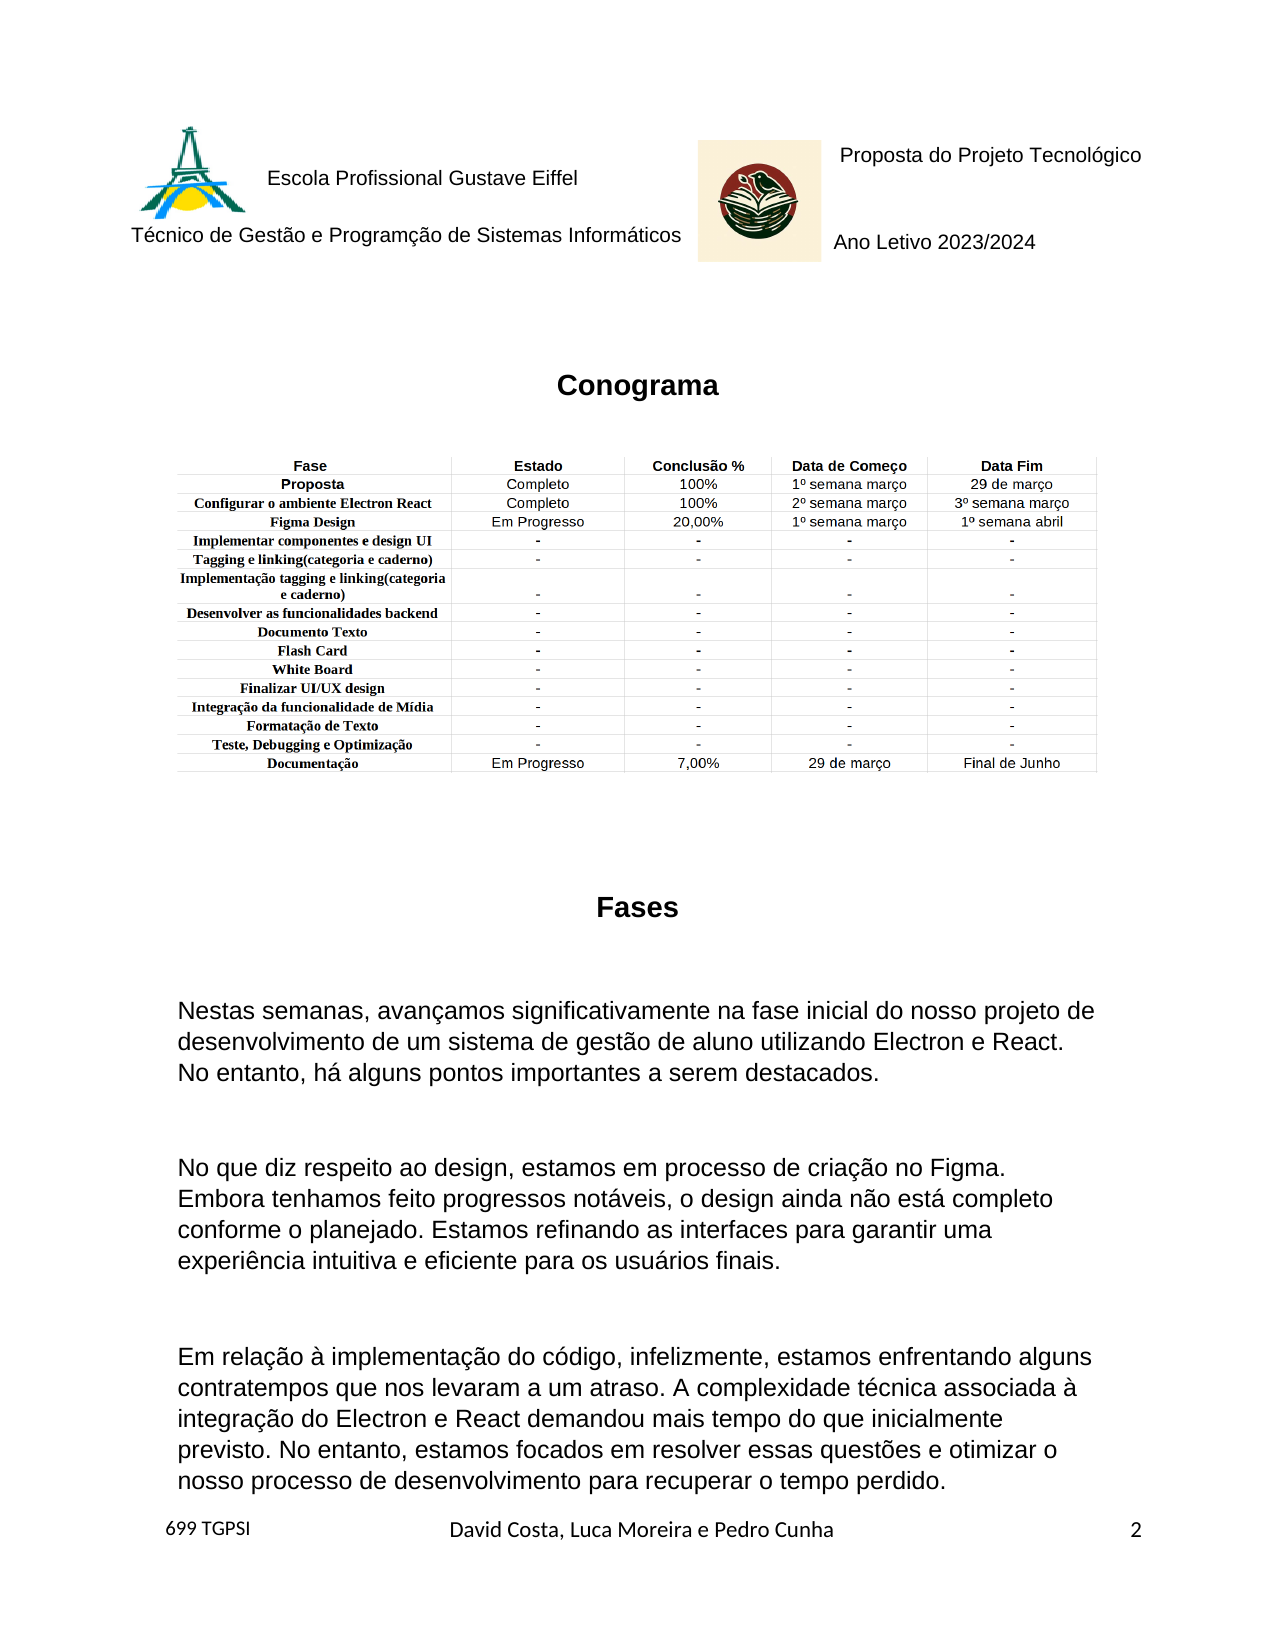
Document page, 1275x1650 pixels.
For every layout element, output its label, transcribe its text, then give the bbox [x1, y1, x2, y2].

text Nestas semanas, avançamos significativamente na fase inicial do nosso projeto de desenvolvimento de um sistema de gestão de aluno utilizando Electron e React. No entanto, há alguns pontos importantes a serem destacados. [177, 996, 1098, 1086]
picture [131, 117, 250, 221]
subtitle Conograma [177, 367, 1098, 401]
picture [697, 140, 822, 262]
text No que diz respeito ao design, estamos em processo de criação no Figma. Embora tenhamos feito progressos notáveis, o design ainda não está completo conforme o planejado. Estamos refinando as interfaces para garantir uma experiência intuitiva e eficiente para os usuários finais. [177, 1153, 1098, 1275]
text Em relação à implementação do código, infelizmente, estamos enfrentando alguns contratempos que nos levaram a um atraso. A complexidade técnica associada à integração do Electron e React demandou mais tempo do que inicialmente previsto. No entanto, estamos focados em resolver essas questões e otimizar o nosso processo de desenvolvimento para recuperar o tempo perdido. [177, 1342, 1098, 1494]
text Fases [177, 890, 1098, 923]
picture [177, 456, 1098, 773]
